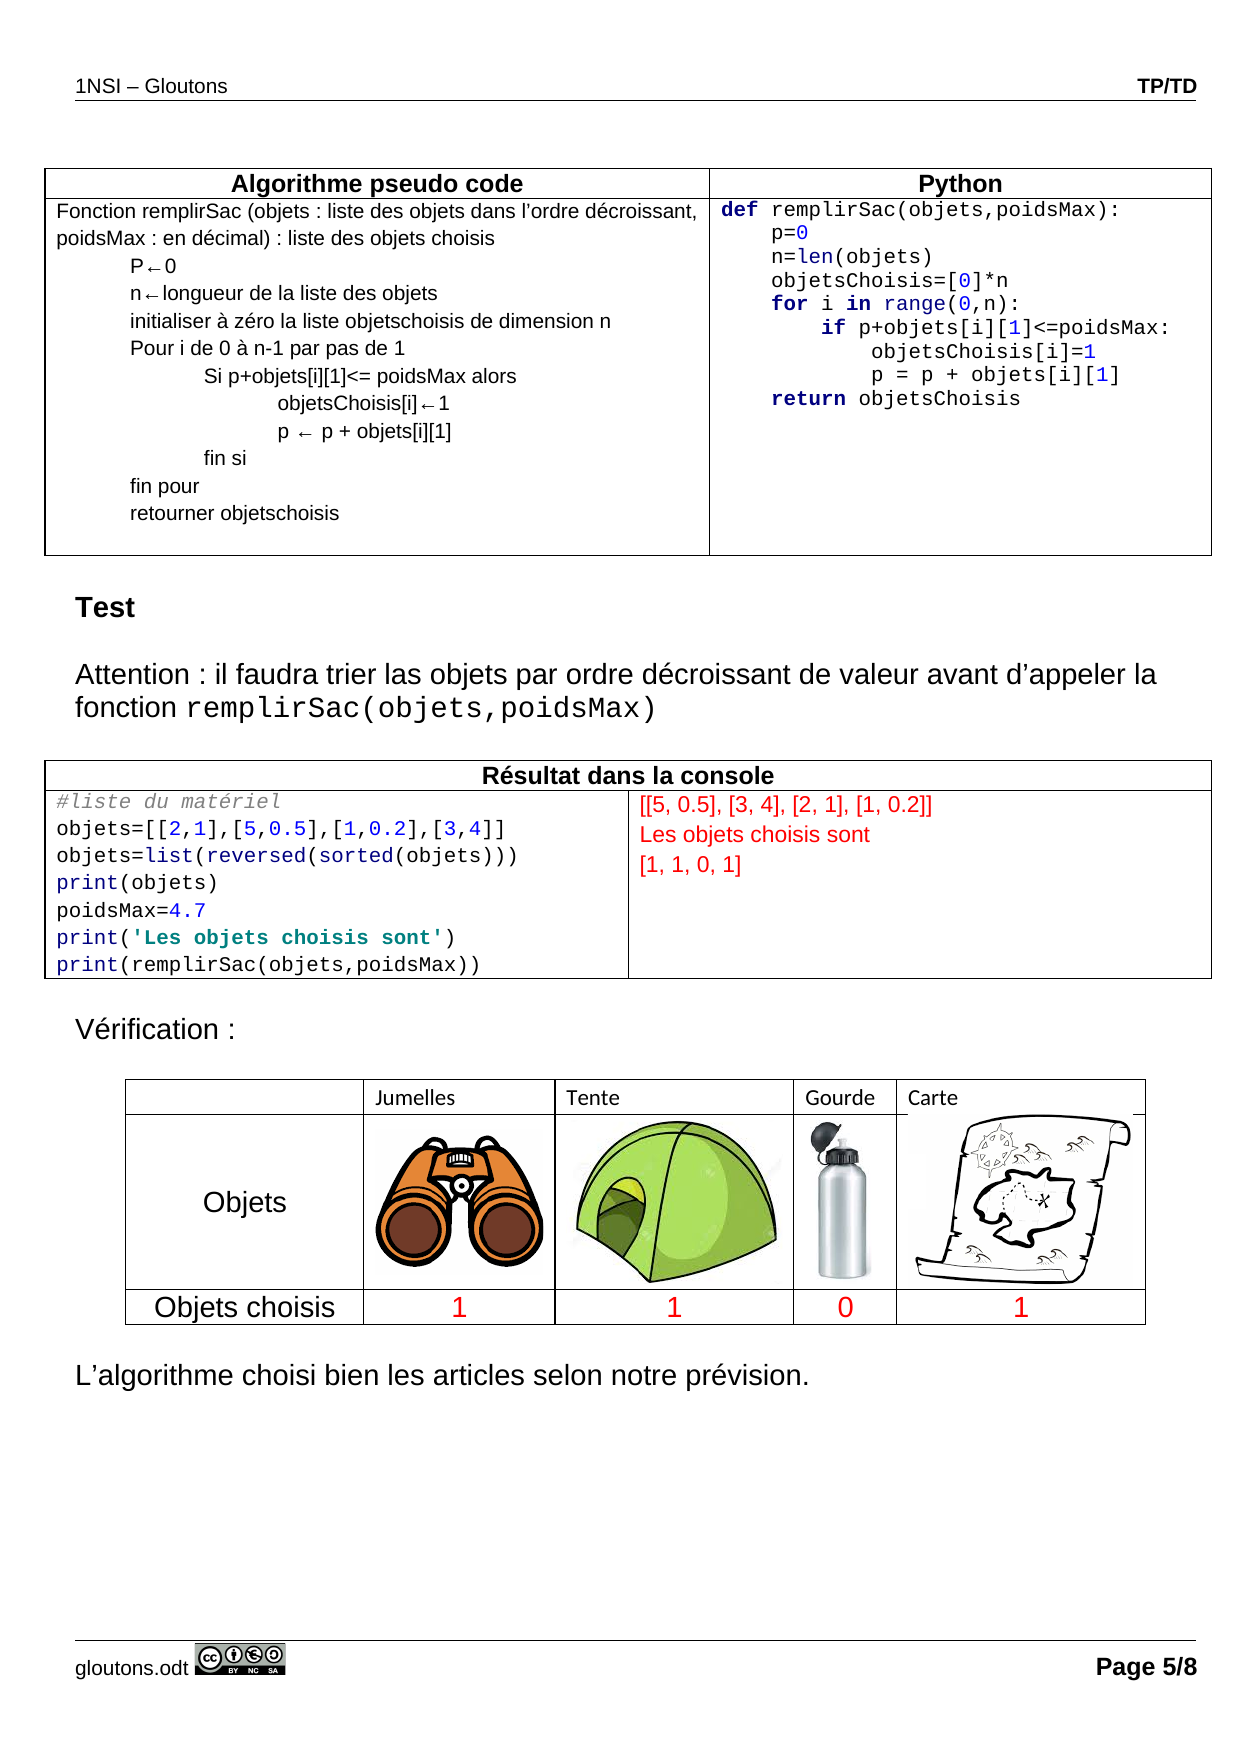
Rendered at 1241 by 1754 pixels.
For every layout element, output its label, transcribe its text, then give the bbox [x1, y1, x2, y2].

table_cell [897, 1115, 907, 1289]
table_cell [364, 1115, 554, 1289]
text Attention : il faudra trier las objets par ordre décroissant de valeur avant d’appeler la fonction remplirSac(objets,poidsMax) [75, 657, 1196, 726]
table_header Tente [556, 1080, 793, 1114]
table_header Résultat dans la console [46, 761, 1211, 790]
table_cell [794, 1115, 896, 1289]
table_header Jumelles [364, 1080, 554, 1114]
table_cell [556, 1115, 793, 1289]
picture [194, 1643, 286, 1675]
table_header Gourde [794, 1080, 896, 1114]
table_header Algorithme pseudo code [46, 169, 709, 198]
table_header [126, 1080, 363, 1114]
table_cell Objets [126, 1115, 363, 1289]
table_cell [[5, 0.5], [3, 4], [2, 1], [1, 0.2]] Les objets choisis sont [1, 1, 0, 1] [629, 791, 1211, 978]
text Vérification : [75, 1012, 1196, 1046]
table_cell def remplirSac(objets,poidsMax): p=0 n=len(objets) objetsChoisis=[0]*n for i in range(0,n): if p+objets[i][1]<=poidsMax: objetsChoisis[i]=1 p = p + objets[i][1] return objetsChoisis [710, 199, 1211, 555]
table_cell [1133, 1115, 1145, 1289]
table_cell Objets choisis [126, 1290, 363, 1323]
text Test [75, 590, 1196, 623]
table_header Python [710, 169, 1211, 198]
table_cell 1 [556, 1290, 793, 1323]
table_cell 1 [897, 1290, 1145, 1323]
text L’algorithme choisi bien les articles selon notre prévision. [75, 1358, 1196, 1392]
table_header Carte [897, 1080, 1145, 1114]
table_cell Fonction remplirSac (objets : liste des objets dans l’ordre décroissant, poidsMax : en décimal) : liste des objets choisis P←0 n←longueur de la liste des objets initialiser à zéro la liste objetschoisis de dimension n Pour i de 0 à n-1 par pas de 1 Si p+objets[i][1]<= poidsMax alors objetsChoisis[i]←1 p ← p + objets[i][1] fin si fin pour retourner objetschoisis [46, 199, 709, 555]
table_cell 0 [794, 1290, 896, 1323]
table_cell #liste du matériel objets=[[2,1],[5,0.5],[1,0.2],[3,4]] objets=list(reversed(sorted(objets))) print(objets) poidsMax=4.7 print('Les objets choisis sont') print(remplirSac(objets,poidsMax)) [46, 791, 628, 978]
table_cell 1 [364, 1290, 554, 1323]
